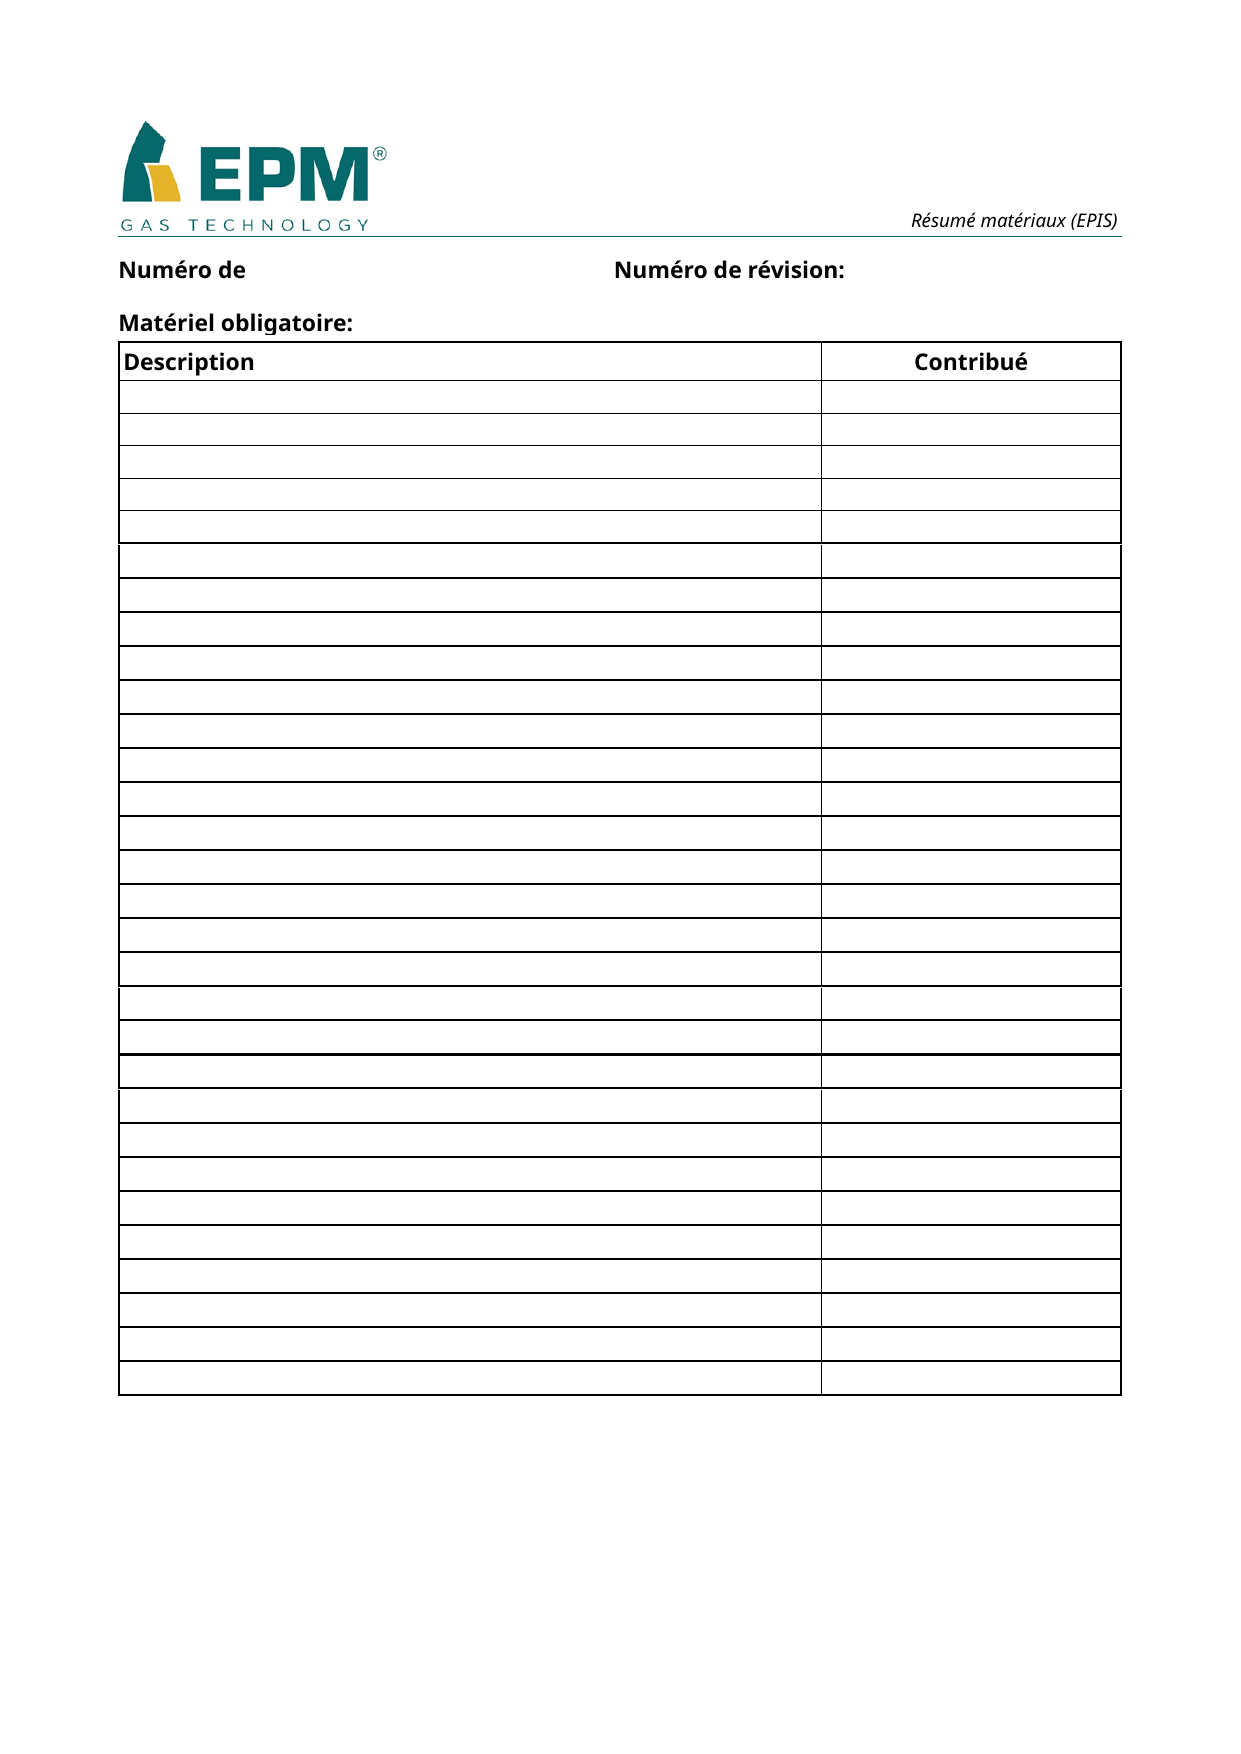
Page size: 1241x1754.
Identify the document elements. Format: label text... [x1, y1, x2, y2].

table_cell [120, 1158, 821, 1190]
table_cell [120, 381, 821, 413]
table_cell [120, 1021, 821, 1053]
table_cell [120, 613, 821, 645]
table_cell [822, 988, 1120, 1019]
table_cell [120, 1226, 821, 1258]
table_header [378, 307, 1122, 335]
table_cell [822, 647, 1120, 679]
table_cell [120, 749, 821, 781]
table_cell [118, 1396, 1122, 1411]
table_cell [822, 479, 1120, 510]
table_cell [120, 1362, 821, 1394]
table_cell [822, 1260, 1120, 1292]
table_cell [822, 613, 1120, 645]
table_cell [822, 446, 1120, 478]
table_cell [822, 1192, 1120, 1224]
table_cell [120, 953, 821, 985]
table_cell [120, 647, 821, 679]
picture [121, 121, 389, 231]
table_cell [120, 1090, 821, 1122]
table_cell [120, 1056, 821, 1087]
table_cell [822, 1362, 1120, 1394]
table_cell [118, 282, 1122, 307]
table_header Résumé matériaux (EPIS) [620, 118, 1122, 236]
table_cell Numéro de révision: [614, 254, 845, 282]
table_cell [120, 817, 821, 849]
table_cell [822, 1294, 1120, 1326]
table_cell [822, 919, 1120, 951]
table_cell [822, 817, 1120, 849]
table_cell [120, 783, 821, 815]
table_cell [822, 715, 1120, 747]
table_cell [822, 579, 1120, 611]
table_cell [822, 414, 1120, 445]
table_cell [822, 545, 1120, 577]
table_cell Contribué [822, 343, 1120, 380]
table_header Matériel obligatoire: [118, 307, 377, 335]
table_cell [118, 335, 1122, 341]
table_cell [822, 1158, 1120, 1190]
table_cell [822, 953, 1120, 985]
table_cell [822, 1056, 1120, 1087]
table_cell [120, 545, 821, 577]
table_cell [822, 1328, 1120, 1360]
table_cell [822, 1226, 1120, 1258]
table_cell [822, 681, 1120, 713]
table_cell [822, 749, 1120, 781]
table_cell [120, 988, 821, 1019]
table_cell [822, 1021, 1120, 1053]
table_cell [120, 1260, 821, 1292]
table_cell [120, 919, 821, 951]
table_cell [118, 237, 1122, 254]
table_cell [822, 885, 1120, 917]
table_header [118, 118, 620, 236]
table_cell [120, 715, 821, 747]
table_cell [120, 1328, 821, 1360]
table_cell [120, 1192, 821, 1224]
table_cell [120, 885, 821, 917]
table_cell [120, 479, 821, 510]
table_cell [120, 446, 821, 478]
table_cell [585, 254, 614, 282]
table_cell [120, 1124, 821, 1156]
table_cell [822, 381, 1120, 413]
table_cell Description [120, 343, 821, 380]
table_cell [822, 511, 1120, 542]
table_cell [822, 851, 1120, 883]
table_cell [120, 414, 821, 445]
table_cell [120, 1294, 821, 1326]
table_cell [822, 1090, 1120, 1122]
table_cell [822, 783, 1120, 815]
table_cell [120, 681, 821, 713]
table_cell [120, 511, 821, 542]
table_cell [120, 579, 821, 611]
table_cell [120, 851, 821, 883]
table_cell Numéro de défaut: [118, 254, 325, 282]
table_cell [822, 1124, 1120, 1156]
